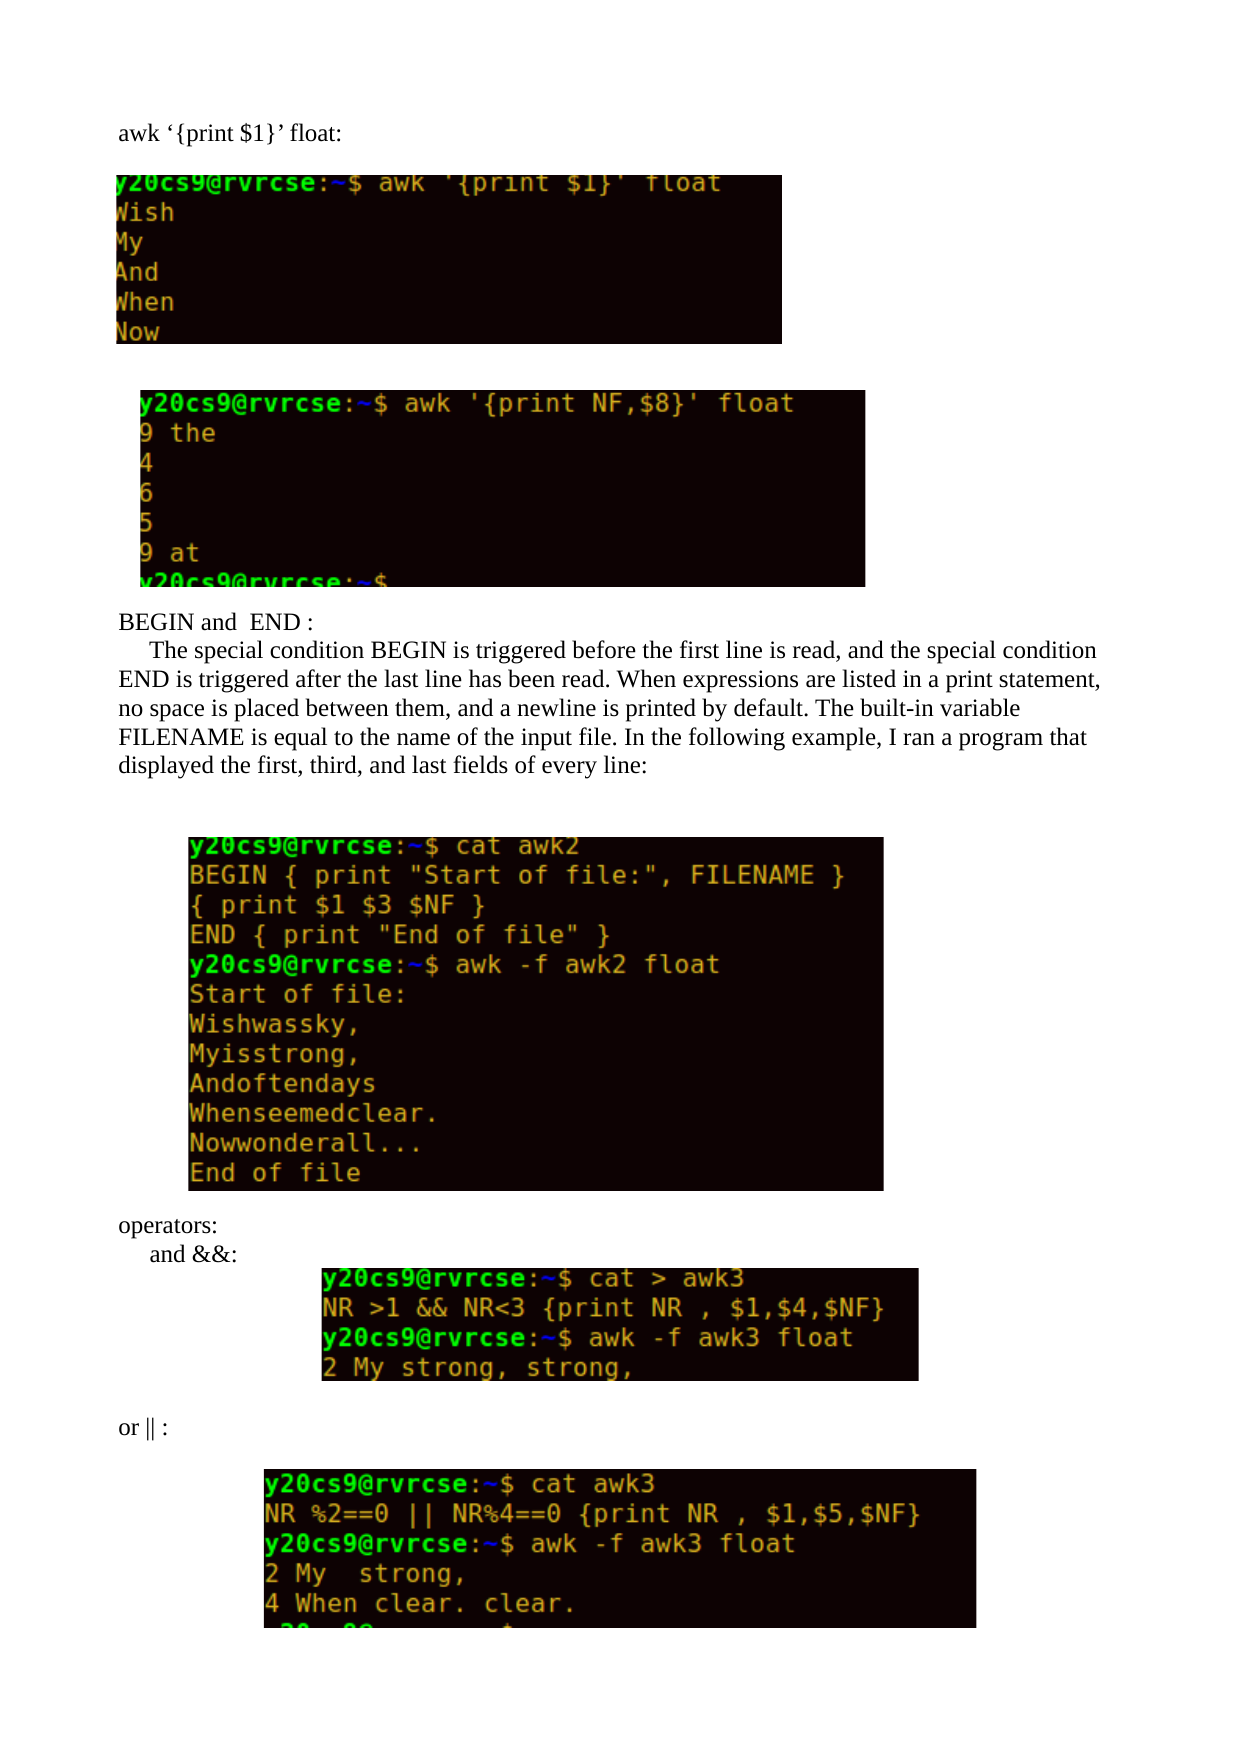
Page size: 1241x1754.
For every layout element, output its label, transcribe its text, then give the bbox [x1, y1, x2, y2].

picture [263, 1469, 977, 1628]
picture [321, 1268, 919, 1381]
picture [116, 175, 782, 344]
text awk ‘{print $1}’ float: [118, 118, 1122, 147]
picture [188, 837, 884, 1191]
text operators: [118, 1211, 1122, 1239]
text BEGIN and END : [118, 607, 1122, 636]
text The special condition BEGIN is triggered before the first line is read, and the special condition END is triggered after the last line has been read. When expressions are listed in a print statement, no space is placed between them, and a newline is printed by default. The built-in variable FILENAME is equal to the name of the input file. In the following example, I ran a program that displayed the first, third, and last fields of every line: [118, 636, 1122, 779]
text or || : [118, 1412, 1122, 1441]
text and &&: [118, 1239, 1122, 1268]
picture [140, 390, 866, 587]
